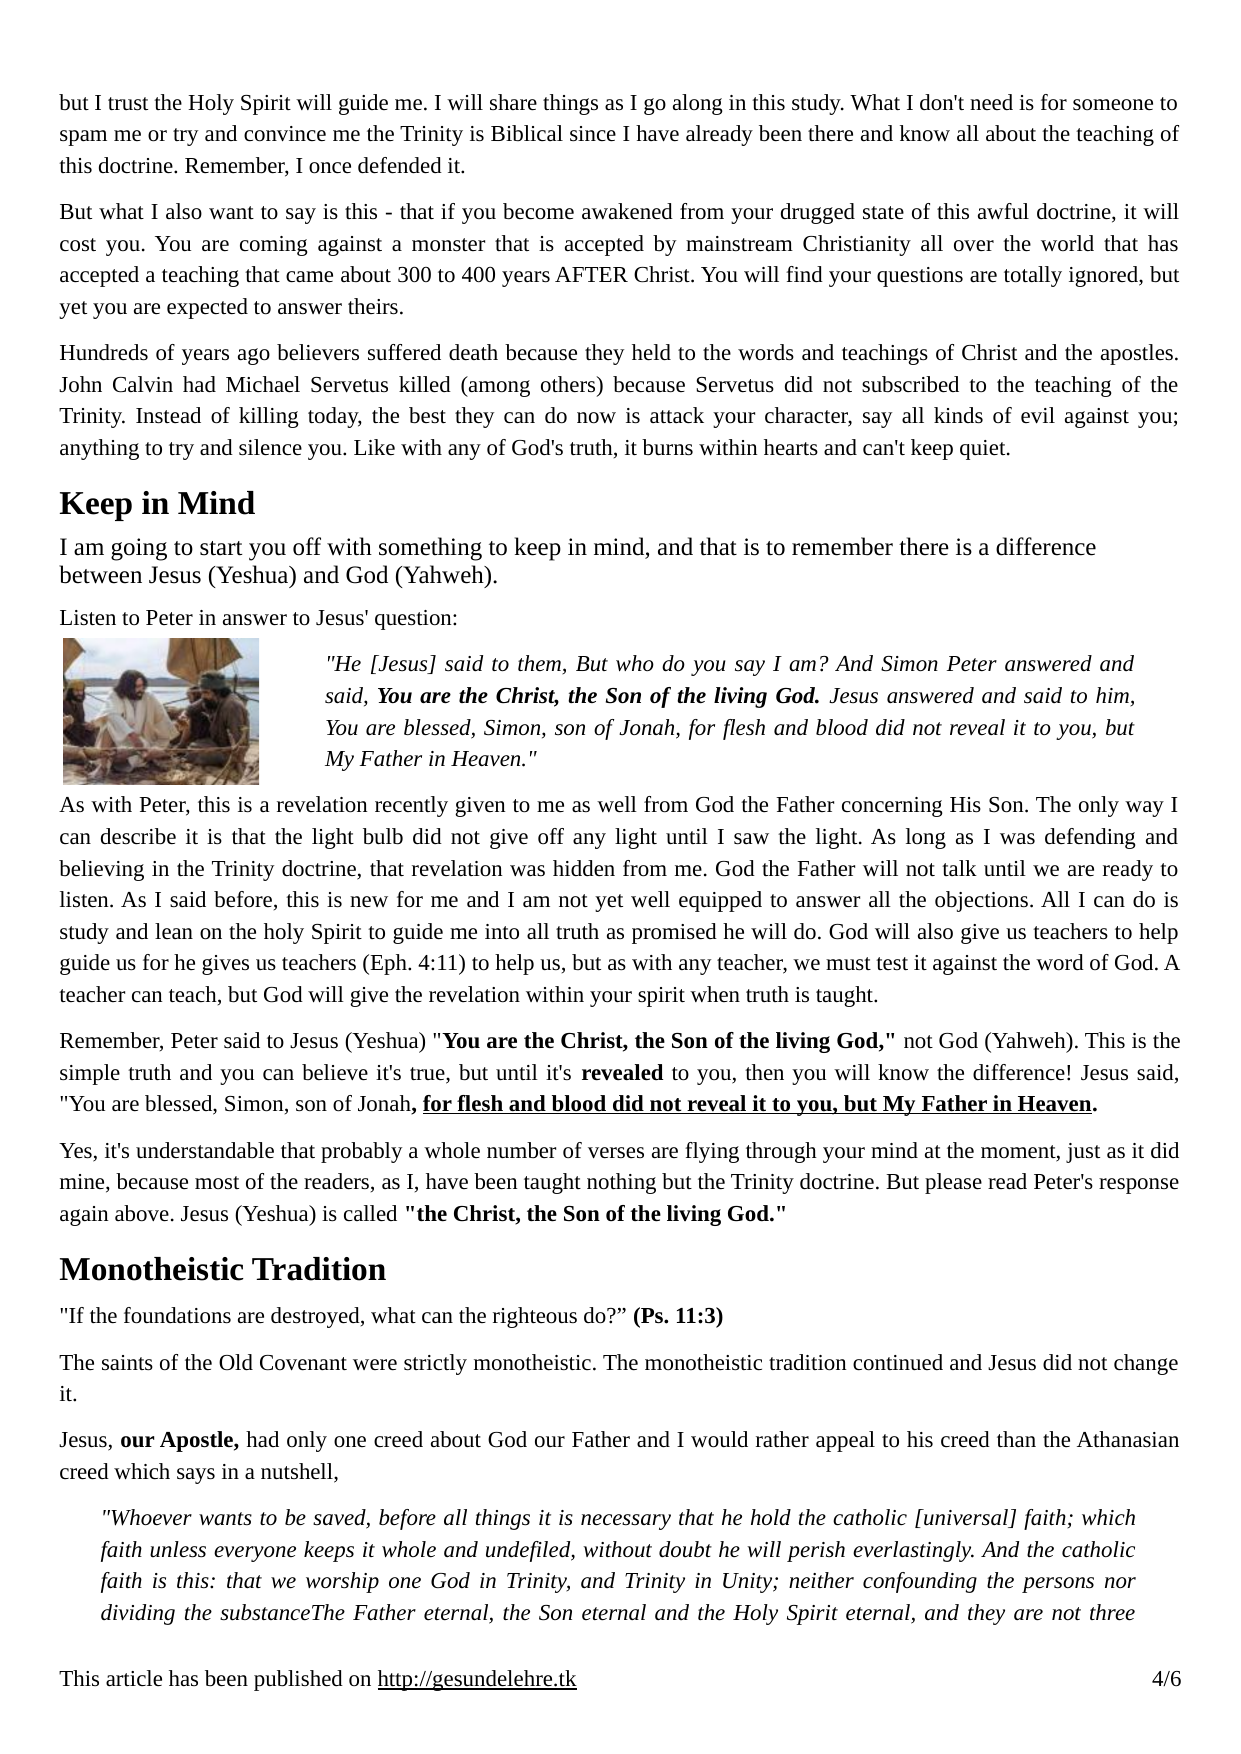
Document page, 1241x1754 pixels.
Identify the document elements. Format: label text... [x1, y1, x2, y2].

text I am going to start you off with something to keep in mind, and that is to remember there is a difference between Jesus (Yeshua) and God (Yahweh). [59, 532, 1138, 589]
text but I trust the Holy Spirit will guide me. I will share things as I go along in this study. What I don't need is for someone to spam me or try and convince me the Trinity is Biblical since I have already been there and know all about the teaching of this doctrine. Remember, I once defended it. [59, 88, 1181, 178]
text Hundreds of years ago believers suffered death because they held to the words and teachings of Christ and the apostles. John Calvin had Michael Servetus killed (among others) because Servetus did not subscribed to the teaching of the Trinity. Instead of killing today, the best they can do now is attack your character, say all kinds of evil against you; anything to try and silence you. Like with any of God's truth, it burns within hearts and can't keep quiet. [59, 339, 1181, 460]
text But what I also want to say is this - that if you become awakened from your drugged state of this awful doctrine, it will cost you. You are coming against a monster that is accepted by mainstream Christianity all over the world that has accepted a teaching that came about 300 to 400 years AFTER Christ. You will find your questions are totally ignored, but yet you are expected to answer theirs. [59, 198, 1181, 319]
text "He [Jesus] said to them, But who do you say I am? And Simon Peter answered and said, You are the Christ, the Son of the living God. Jesus answered and said to him, You are blessed, Simon, son of Jonah, for flesh and blood did not reveal it to you, but My Father in Heaven." [325, 650, 1138, 771]
picture [63, 638, 260, 785]
text As with Peter, this is a revelation recently given to me as well from God the Father concerning His Son. The only way I can describe it is that the light bulb did not give off any light until I saw the light. As long as I was defending and believing in the Trinity doctrine, that revelation was hidden from me. God the Father will not talk until we are ready to listen. As I said before, this is new for me and I am not yet well equipped to answer all the objections. All I can do is study and lean on the holy Spirit to guide me into all truth as promised he will do. God will also give us teachers to help guide us for he gives us teachers (Eph. 4:11) to help us, but as with any teacher, we must test it against the word of God. A teacher can teach, but God will give the revelation within your spirit when truth is taught. [59, 791, 1181, 1007]
text "Whoever wants to be saved, before all things it is necessary that he hold the catholic [universal] faith; which faith unless everyone keeps it whole and undefiled, without doubt he will perish everlastingly. And the catholic faith is this: that we worship one God in Trinity, and Trinity in Unity; neither confounding the persons nor dividing the substanceThe Father eternal, the Son eternal and the Holy Spirit eternal, and they are not three [100, 1504, 1140, 1625]
text Remember, Peter said to Jesus (Yeshua) "You are the Christ, the Son of the living God," not God (Yahweh). This is the simple truth and you can believe it's true, but until it's revealed to you, then you will know the difference! Jesus said, "You are blessed, Simon, son of Jonah, for flesh and blood did not reveal it to you, but My Father in Heaven. [59, 1027, 1181, 1117]
text The saints of the Old Covenant were strictly monotheistic. The monotheistic tradition continued and Jesus did not change it. [59, 1348, 1181, 1406]
text Listen to Peter in answer to Jesus' question: [59, 604, 1181, 630]
text Monotheistic Tradition [59, 1249, 1181, 1287]
text Yes, it's understandable that probably a whole number of verses are flying through your mind at the moment, just as it did mine, because most of the readers, as I, have been taught nothing but the Trinity doctrine. But please read Peter's response again above. Jesus (Yeshua) is called "the Christ, the Son of the living God." [59, 1137, 1181, 1226]
text Jesus, our Apostle, had only one creed about God our Father and I would rather appeal to his creed than the Athanasian creed which says in a nutshell, [59, 1426, 1181, 1484]
text Keep in Mind [59, 483, 1181, 521]
text "If the foundations are destroyed, what can the righteous do?” (Ps. 11:3) [59, 1302, 1181, 1328]
